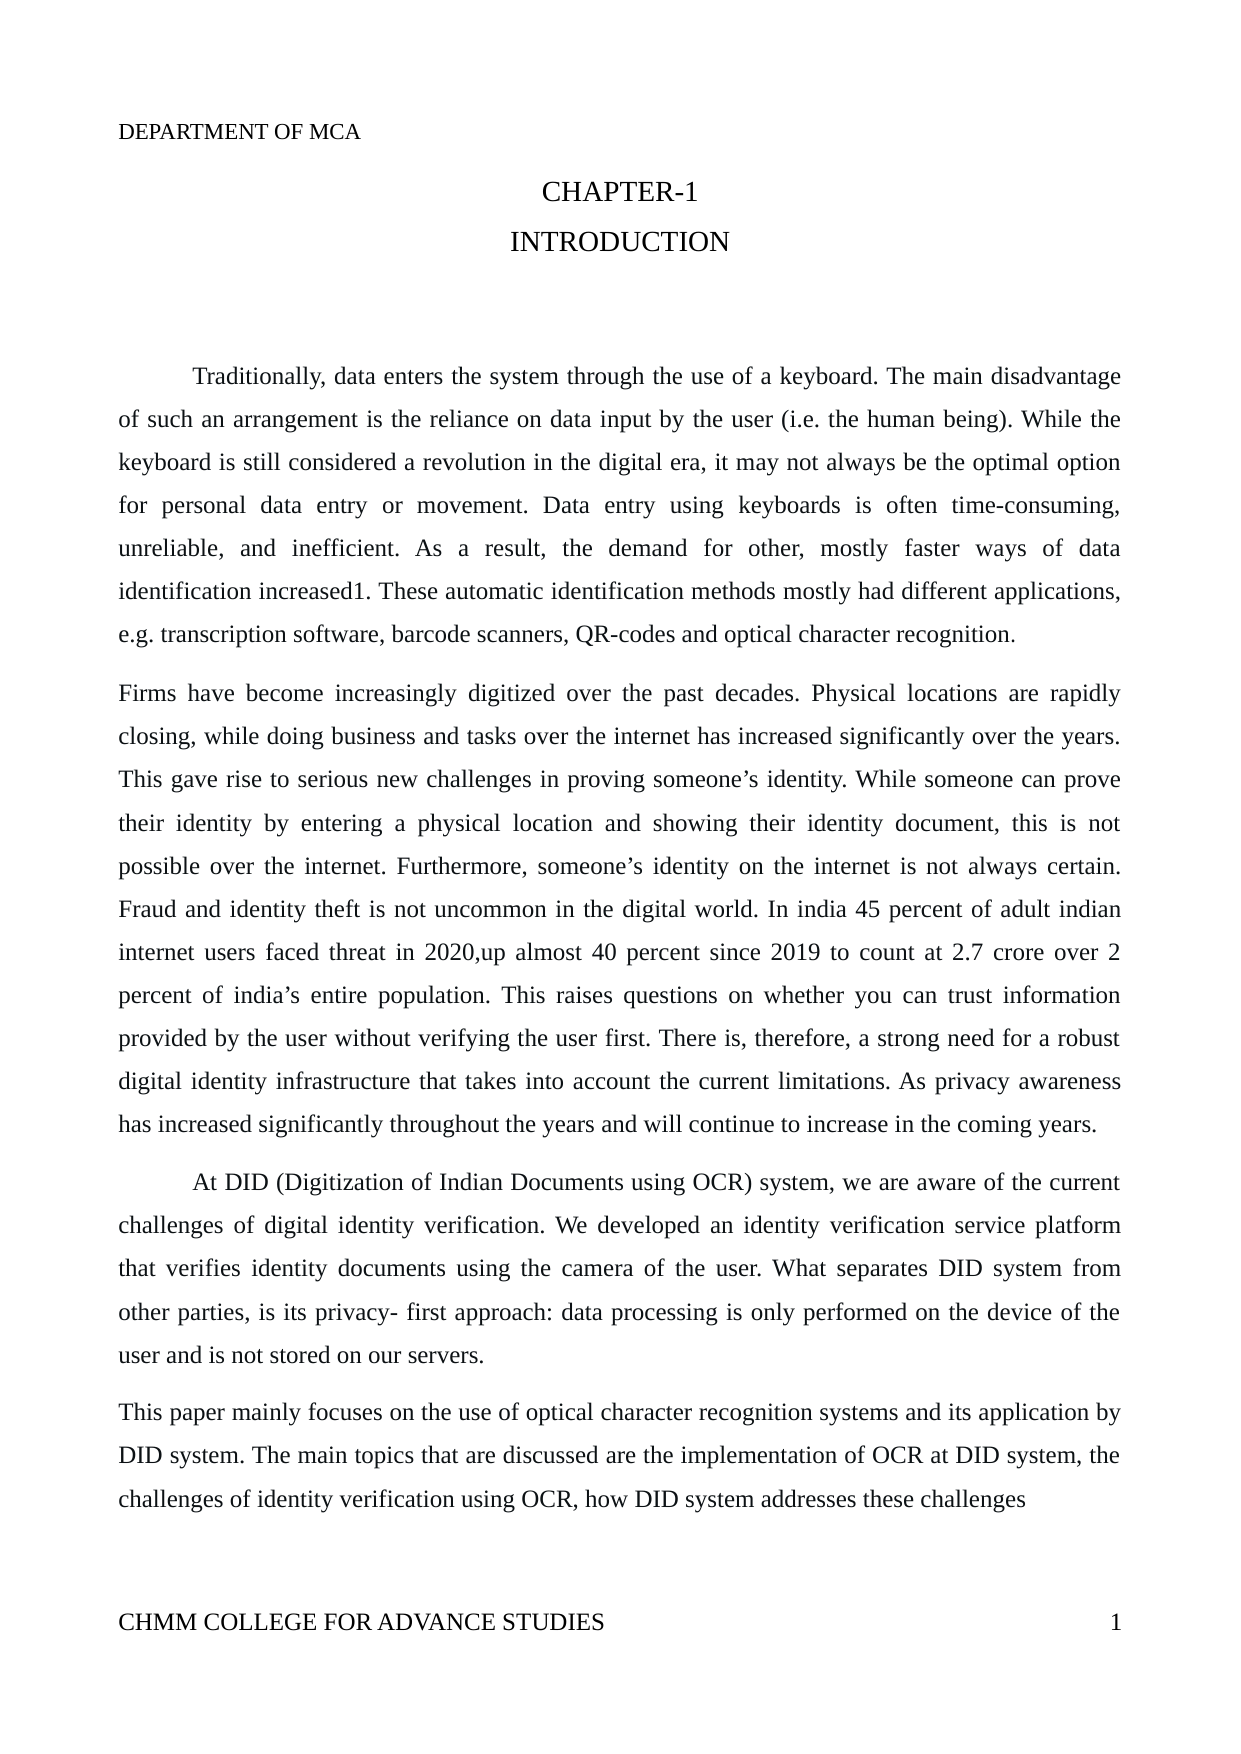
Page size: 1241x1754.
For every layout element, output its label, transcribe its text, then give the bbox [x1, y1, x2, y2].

text At DID (Digitization of Indian Documents using OCR) system, we are aware of the current challenges of digital identity verification. We developed an identity verification service platform that verifies identity documents using the camera of the user. What separates DID system from other parties, is its privacy- first approach: data processing is only performed on the device of the user and is not stored on our servers. [118, 1167, 1122, 1368]
text CHAPTER-1 [118, 174, 1122, 207]
text This paper mainly focuses on the use of optical character recognition systems and its application by DID system. The main topics that are discussed are the implementation of OCR at DID system, the challenges of identity verification using OCR, how DID system addresses these challenges [118, 1397, 1122, 1512]
text Firms have become increasingly digitized over the past decades. Physical locations are rapidly closing, while doing business and tasks over the internet has increased significantly over the years. This gave rise to serious new challenges in proving someone’s identity. While someone can prove their identity by entering a physical location and showing their identity document, this is not possible over the internet. Furthermore, someone’s identity on the internet is not always certain. Fraud and identity theft is not uncommon in the digital world. In india 45 percent of adult indian internet users faced threat in 2020,up almost 40 percent since 2019 to count at 2.7 crore over 2 percent of india’s entire population. This raises questions on whether you can trust information provided by the user without verifying the user first. There is, therefore, a strong need for a robust digital identity infrastructure that takes into account the current limitations. As privacy awareness has increased significantly throughout the years and will continue to increase in the coming years. [118, 678, 1122, 1138]
text INTRODUCTION [118, 224, 1122, 258]
text Traditionally, data enters the system through the use of a keyboard. The main disadvantage of such an arrangement is the reliance on data input by the user (i.e. the human being). While the keyboard is still considered a revolution in the digital era, it may not always be the optimal option for personal data entry or movement. Data entry using keyboards is often time-consuming, unreliable, and inefficient. As a result, the demand for other, mostly faster ways of data identification increased1. These automatic identification methods mostly had different applications, e.g. transcription software, barcode scanners, QR-codes and optical character recognition. [118, 361, 1122, 649]
